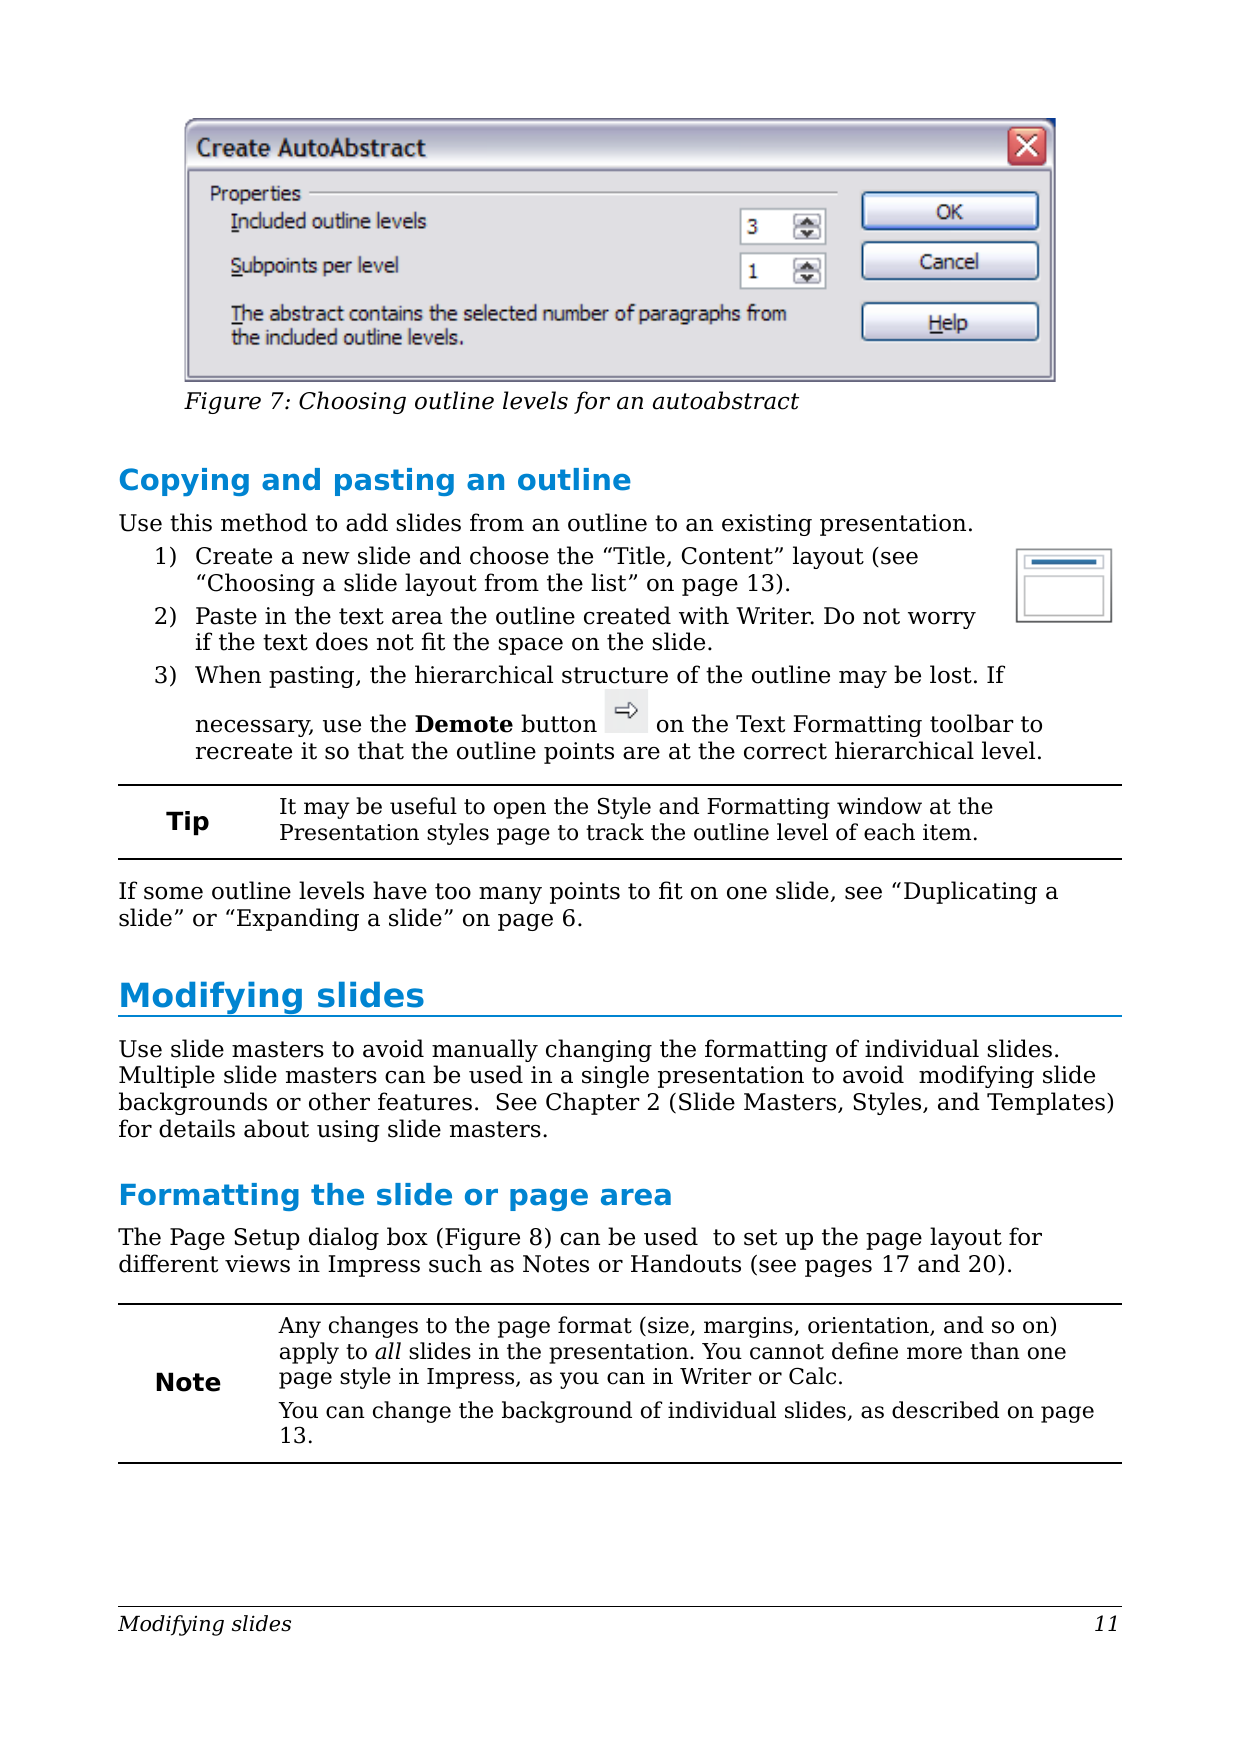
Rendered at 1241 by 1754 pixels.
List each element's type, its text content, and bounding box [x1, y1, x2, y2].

list Create a new slide and choose the “Title, Content” layout (see “Choosing a slide layout from the list” on page 13). [177, 543, 1010, 597]
subtitle Modifying slides [118, 976, 1122, 1015]
list Paste in the text area the outline created with Writer. Do not worry if the text does not fit the space on the slide. [177, 603, 1122, 656]
text The Page Setup dialog box (Figure 8) can be used to set up the page layout for different views in Impress such as Notes or Handouts (see pages 17 and 20). [118, 1224, 1122, 1278]
table_header Note [118, 1305, 257, 1462]
text If some outline levels have too many points to fit on one slide, see “Duplicating a slide” or “Expanding a slide” on page 6. [118, 878, 1122, 932]
subtitle Copying and pasting an outline [118, 464, 1122, 498]
text Use slide masters to avoid manually changing the formatting of individual slides. Multiple slide masters can be used in a single presentation to avoid modifying slide backgrounds or other features. See Chapter 2 (Slide Masters, Styles, and Templates) for details about using slide masters. [118, 1036, 1122, 1143]
table_header Any changes to the page format (size, margins, orientation, and so on) apply to all slides in the presentation. You cannot define more than one page style in Impress, as you can in Writer or Calc. You can change the background of individual slides, as described on page 13. [258, 1305, 1122, 1462]
subtitle Formatting the slide or page area [118, 1178, 1122, 1212]
text Figure 7: Choosing outline levels for an autoabstract [184, 388, 1056, 415]
table_header Tip [118, 786, 257, 858]
list When pasting, the hierarchical structure of the outline may be lost. If necessary, use the Demote button on the Text Formatting toolbar to recreate it so that the outline points are at the correct hierarchical level. [177, 662, 1122, 765]
table_header It may be useful to open the Style and Formatting window at the Presentation styles page to track the outline level of each item. [258, 786, 1122, 858]
picture [184, 118, 1056, 382]
picture [604, 689, 649, 733]
list Use this method to add slides from an outline to an existing presentation. [118, 510, 1122, 537]
picture [1010, 541, 1117, 626]
